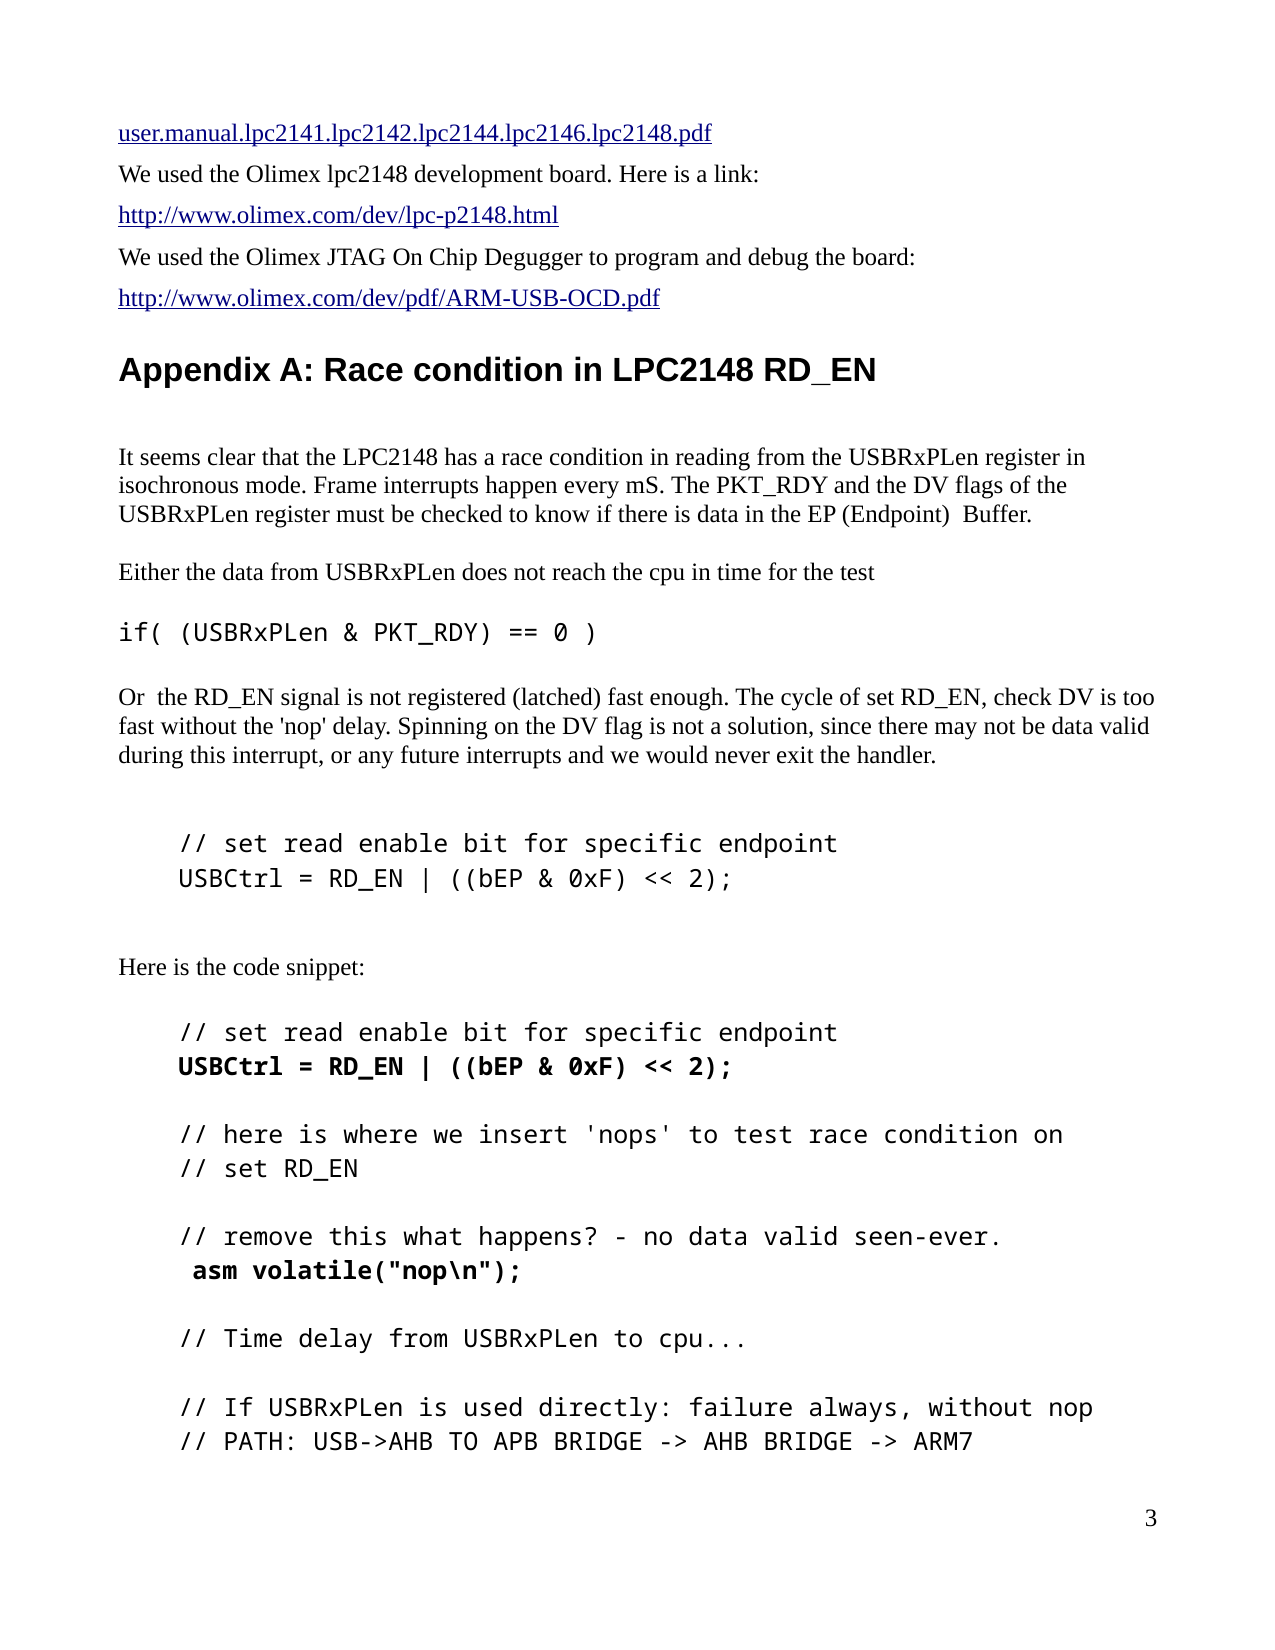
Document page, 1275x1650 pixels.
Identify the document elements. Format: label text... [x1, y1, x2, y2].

text Here is the code snippet: [118, 952, 1157, 981]
text // here is where we insert 'nops' to test race condition on [118, 1117, 1157, 1151]
text // set read enable bit for specific endpoint [118, 1014, 1157, 1049]
text It seems clear that the LPC2148 has a race condition in reading from the USBRxPLen register in isochronous mode. Frame interrupts happen every mS. The PKT_RDY and the DV flags of the USBRxPLen register must be checked to know if there is data in the EP (Endpoint) Buffer. [118, 442, 1157, 528]
text We used the Olimex JTAG On Chip Degugger to program and debug the board: [118, 242, 1157, 271]
text if( (USBRxPLen & PKT_RDY) == 0 ) [118, 614, 1157, 648]
text asm volatile("nop\n"); [118, 1253, 1157, 1287]
text Either the data from USBRxPLen does not reach the cpu in time for the test [118, 557, 1157, 586]
text USBCtrl = RD_EN | ((bEP & 0xF) << 2); [118, 1049, 1157, 1083]
text // Time delay from USBRxPLen to cpu... [118, 1321, 1157, 1355]
text http://www.olimex.com/dev/pdf/ARM-USB-OCD.pdf [118, 283, 1157, 312]
text // set read enable bit for specific endpoint [118, 826, 1157, 860]
text USBCtrl = RD_EN | ((bEP & 0xF) << 2); [118, 860, 1157, 894]
text We used the Olimex lpc2148 development board. Here is a link: [118, 159, 1157, 188]
text // set RD_EN [118, 1151, 1157, 1185]
text // If USBRxPLen is used directly: failure always, without nop [118, 1389, 1157, 1423]
text Or the RD_EN signal is not registered (latched) fast enough. The cycle of set RD_EN, check DV is too fast without the 'nop' delay. Spinning on the DV flag is not a solution, since there may not be data valid during this interrupt, or any future interrupts and we would never exit the handler. [118, 682, 1157, 769]
text // remove this what happens? - no data valid seen-ever. [118, 1219, 1157, 1253]
subtitle Appendix A: Race condition in LPC2148 RD_EN [118, 349, 1157, 388]
text user.manual.lpc2141.lpc2142.lpc2144.lpc2146.lpc2148.pdf [118, 118, 1157, 147]
text // PATH: USB->AHB TO APB BRIDGE -> AHB BRIDGE -> ARM7 [118, 1423, 1157, 1457]
text http://www.olimex.com/dev/lpc-p2148.html [118, 201, 1157, 229]
